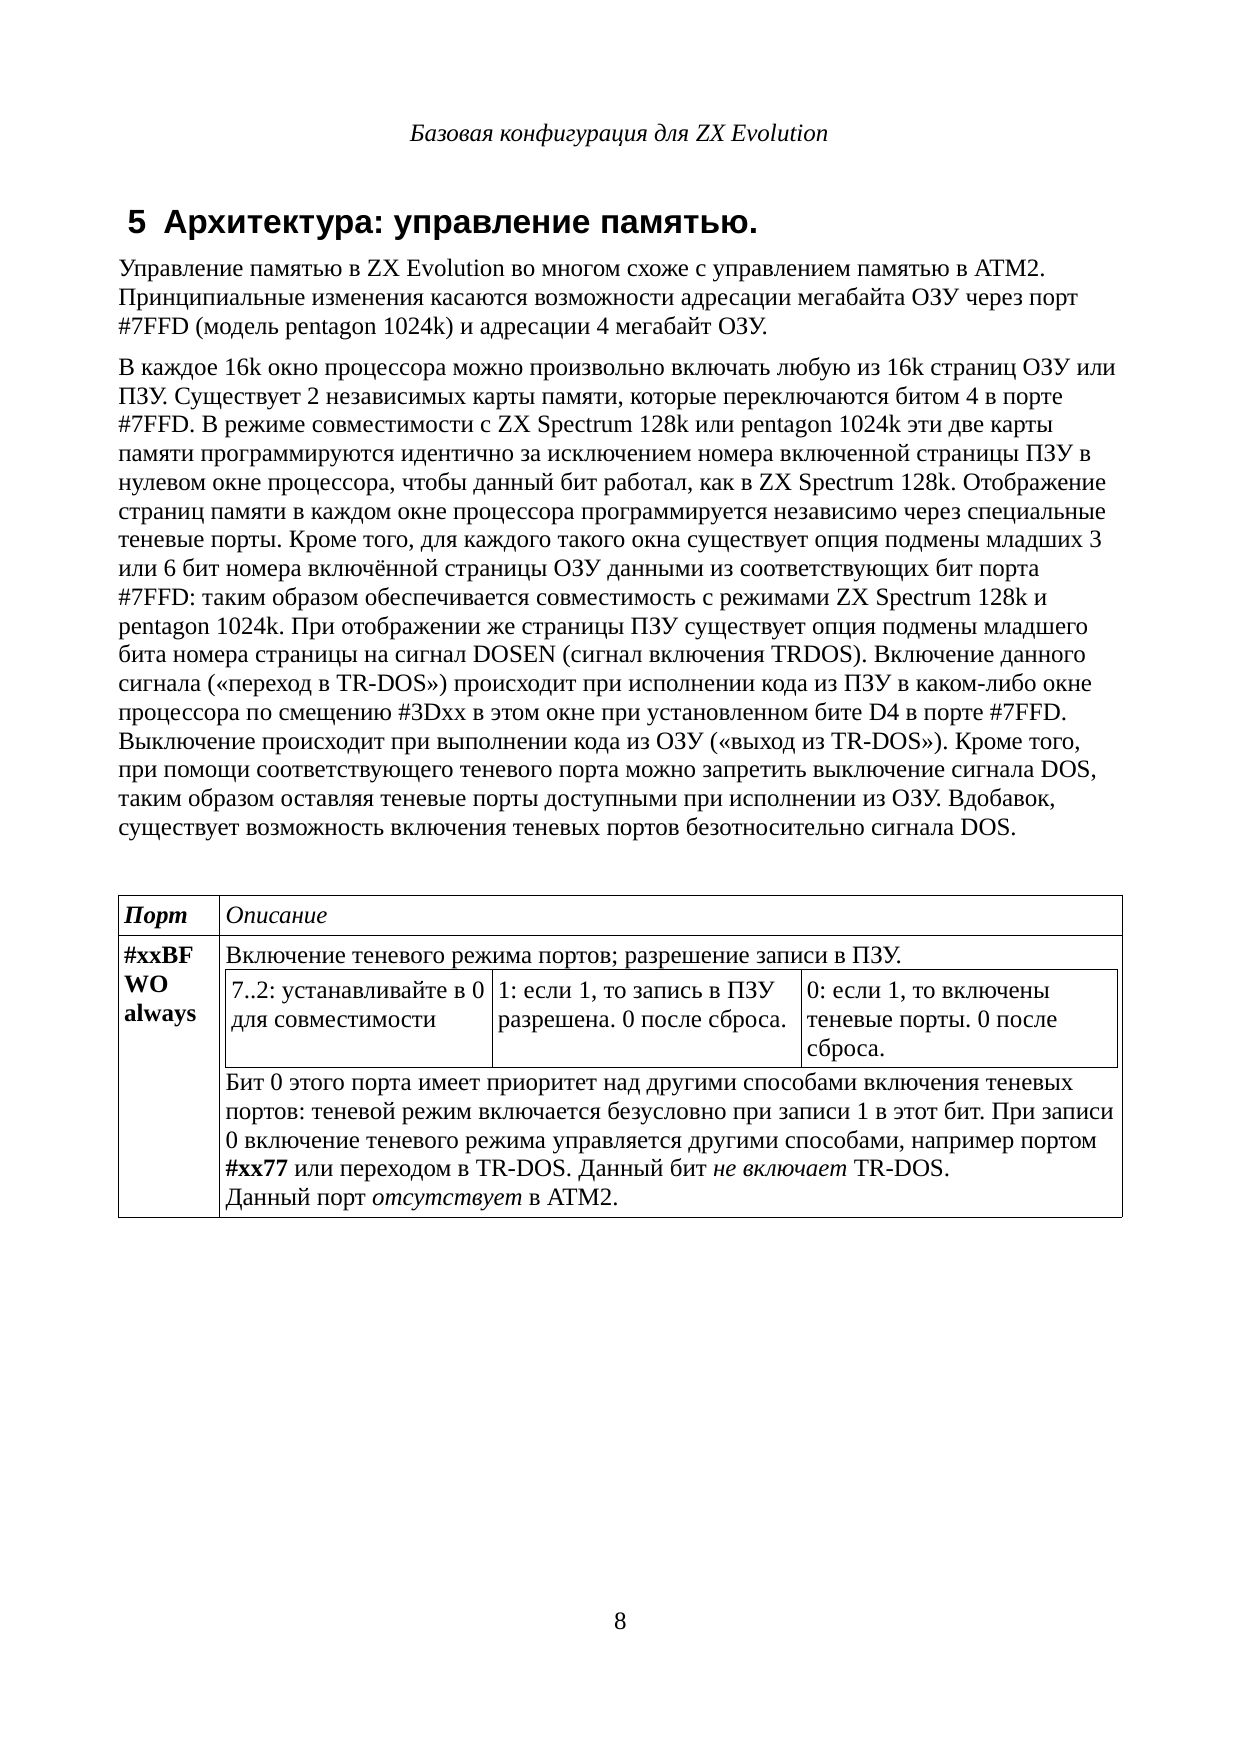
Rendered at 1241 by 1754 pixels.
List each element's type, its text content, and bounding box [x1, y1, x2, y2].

table_header Описание [220, 896, 1122, 935]
table_header Порт [119, 896, 219, 935]
table_cell Включение теневого режима портов; разрешение записи в ПЗУ. Бит 0 этого порта имеет приоритет над другими способами включения теневых портов: теневой режим включается безусловно при записи 1 в этот бит. При записи 0 включение теневого режима управляется другими способами, например портом #xx77 или переходом в TR-DOS. Данный бит не включает TR-DOS. Данный порт отсутствует в ATM2. [220, 936, 1122, 1217]
table_header 7..2: устанавливайте в 0 для совместимости [226, 970, 492, 1067]
table_header 1: если 1, то запись в ПЗУ разрешена. 0 после сброса. [493, 970, 801, 1067]
subtitle Архитектура: управление памятью. [118, 202, 1122, 241]
text В каждое 16k окно процессора можно произвольно включать любую из 16k страниц ОЗУ или ПЗУ. Существует 2 независимых карты памяти, которые переключаются битом 4 в порте #7FFD. В режиме совместимости с ZX Spectrum 128k или pentagon 1024k эти две карты памяти программируются идентично за исключением номера включенной страницы ПЗУ в нулевом окне процессора, чтобы данный бит работал, как в ZX Spectrum 128k. Отображение страниц памяти в каждом окне процессора программируется независимо через специальные теневые порты. Кроме того, для каждого такого окна существует опция подмены младших 3 или 6 бит номера включённой страницы ОЗУ данными из соответствующих бит порта #7FFD: таким образом обеспечивается совместимость с режимами ZX Spectrum 128k и pentagon 1024k. При отображении же страницы ПЗУ существует опция подмены младшего бита номера страницы на сигнал DOSEN (сигнал включения TRDOS). Включение данного сигнала («переход в TR-DOS») происходит при исполнении кода из ПЗУ в каком-либо окне процессора по смещению #3Dxx в этом окне при установленном бите D4 в порте #7FFD. Выключение происходит при выполнении кода из ОЗУ («выход из TR-DOS»). Кроме того, при помощи соответствующего теневого порта можно запретить выключение сигнала DOS, таким образом оставляя теневые порты доступными при исполнении из ОЗУ. Вдобавок, существует возможность включения теневых портов безотносительно сигнала DOS. [118, 352, 1122, 841]
table_header 0: если 1, то включены теневые порты. 0 после сброса. [802, 970, 1117, 1067]
table_cell #xxBF WO always [119, 936, 219, 1217]
text Управление памятью в ZX Evolution во многом схоже с управлением памятью в ATM2. Принципиальные изменения касаются возможности адресации мегабайта ОЗУ через порт #7FFD (модель pentagon 1024k) и адресации 4 мегабайт ОЗУ. [118, 253, 1122, 339]
